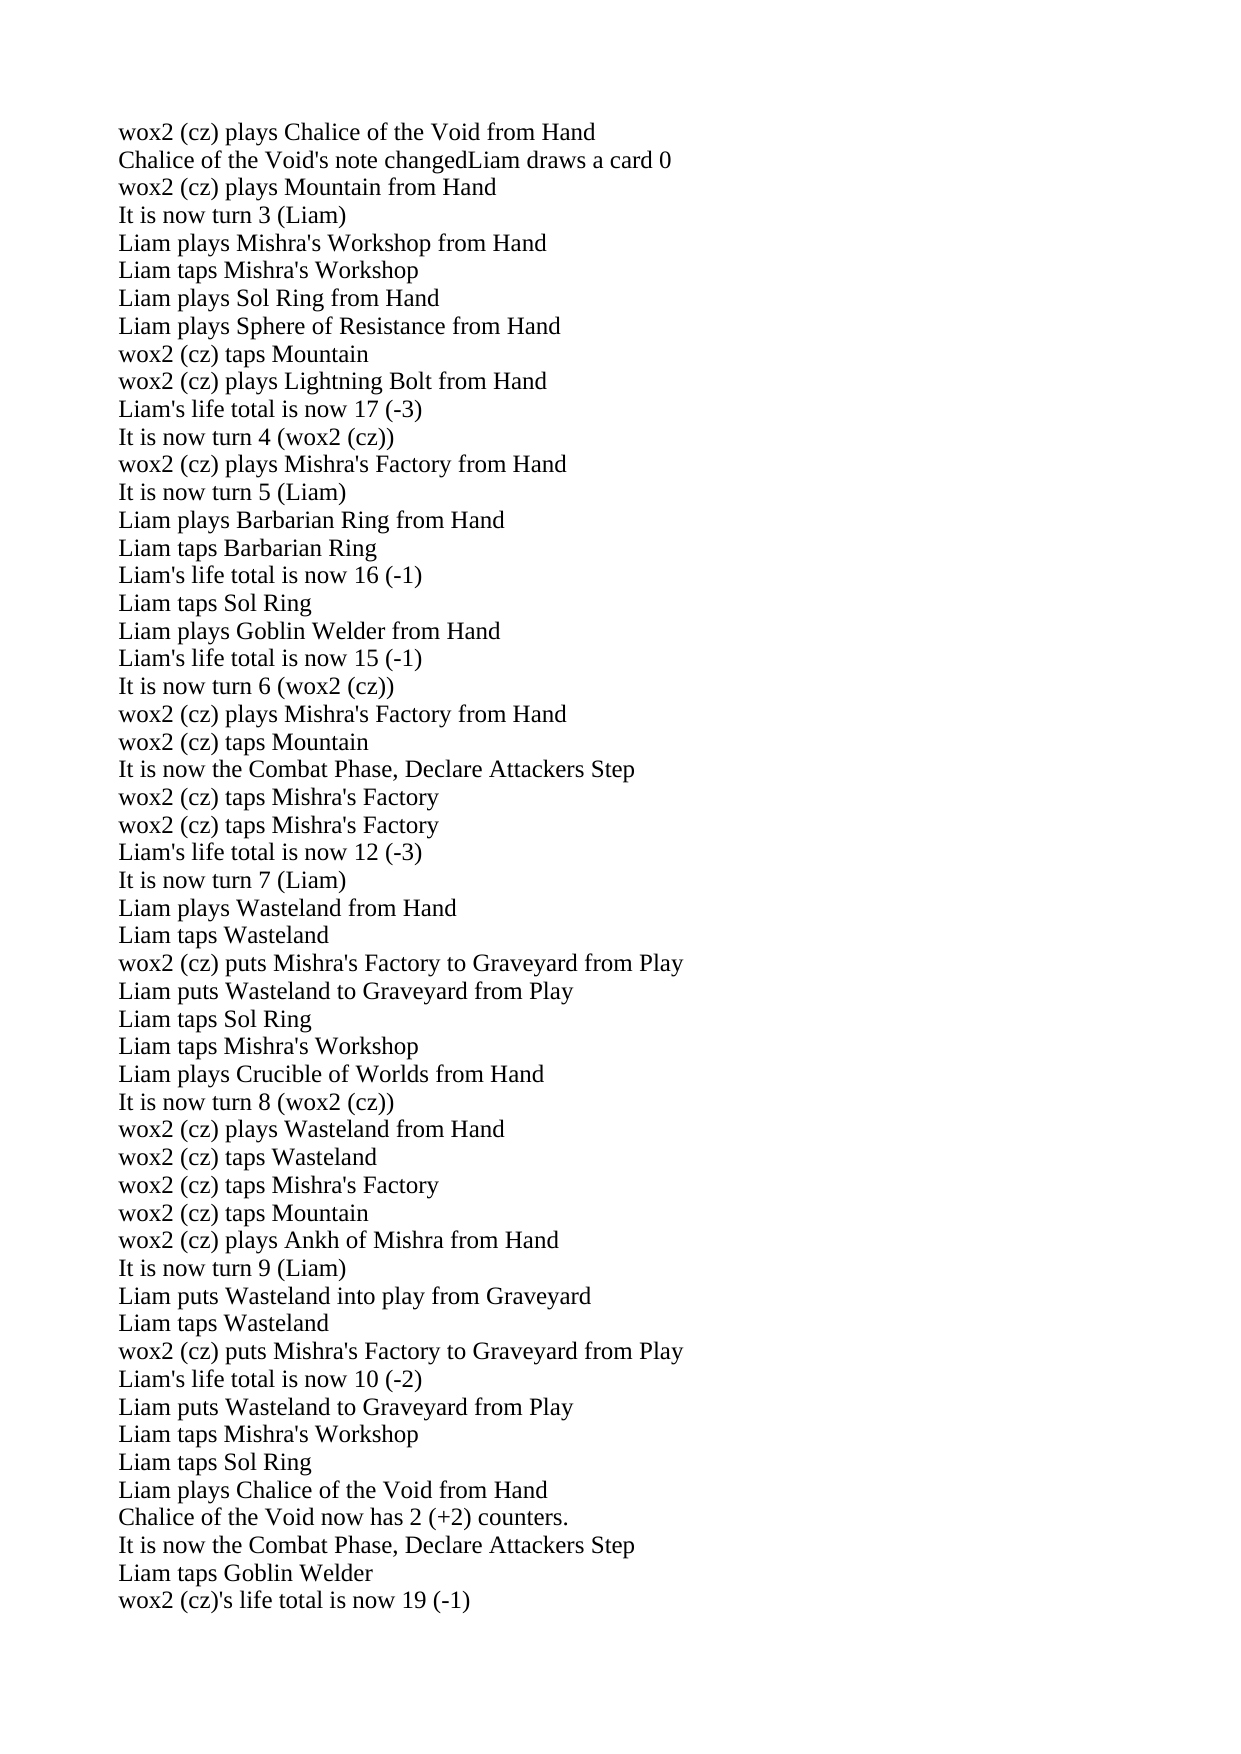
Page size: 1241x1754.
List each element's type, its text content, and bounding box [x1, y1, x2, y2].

text Liam taps Wasteland [118, 922, 1122, 949]
text Liam taps Mishra's Workshop [118, 1032, 1122, 1060]
text Liam plays Chalice of the Void from Hand [118, 1476, 1122, 1503]
text wox2 (cz) puts Mishra's Factory to Graveyard from Play [118, 1337, 1122, 1365]
text Liam taps Barbarian Ring [118, 534, 1122, 561]
text Chalice of the Void's note changedLiam draws a card 0 [118, 146, 1122, 173]
text wox2 (cz) plays Lightning Bolt from Hand [118, 367, 1122, 395]
text Liam plays Crucible of Worlds from Hand [118, 1060, 1122, 1088]
text Liam taps Goblin Welder [118, 1559, 1122, 1587]
text Liam puts Wasteland to Graveyard from Play [118, 1393, 1122, 1420]
text Liam's life total is now 10 (-2) [118, 1365, 1122, 1393]
text wox2 (cz) taps Mountain [118, 1199, 1122, 1226]
text It is now turn 8 (wox2 (cz)) [118, 1088, 1122, 1116]
text Liam taps Wasteland [118, 1309, 1122, 1337]
text It is now turn 4 (wox2 (cz)) [118, 423, 1122, 451]
text It is now turn 9 (Liam) [118, 1254, 1122, 1282]
text Liam plays Sphere of Resistance from Hand [118, 312, 1122, 340]
text Liam taps Sol Ring [118, 589, 1122, 617]
text Liam's life total is now 15 (-1) [118, 644, 1122, 672]
text It is now the Combat Phase, Declare Attackers Step [118, 1531, 1122, 1559]
text wox2 (cz) taps Wasteland [118, 1143, 1122, 1171]
text Liam's life total is now 16 (-1) [118, 561, 1122, 589]
text wox2 (cz) plays Mishra's Factory from Hand [118, 700, 1122, 728]
text Liam plays Sol Ring from Hand [118, 284, 1122, 312]
text wox2 (cz) plays Mishra's Factory from Hand [118, 451, 1122, 478]
text Liam's life total is now 17 (-3) [118, 395, 1122, 423]
text Liam plays Barbarian Ring from Hand [118, 506, 1122, 534]
text wox2 (cz) plays Wasteland from Hand [118, 1116, 1122, 1143]
text Liam plays Wasteland from Hand [118, 894, 1122, 922]
text wox2 (cz) taps Mishra's Factory [118, 1171, 1122, 1199]
text wox2 (cz) taps Mountain [118, 340, 1122, 367]
text It is now turn 7 (Liam) [118, 866, 1122, 894]
text wox2 (cz) plays Chalice of the Void from Hand [118, 118, 1122, 146]
text wox2 (cz) taps Mishra's Factory [118, 811, 1122, 838]
text wox2 (cz)'s life total is now 19 (-1) [118, 1587, 1122, 1614]
text wox2 (cz) puts Mishra's Factory to Graveyard from Play [118, 949, 1122, 977]
text It is now the Combat Phase, Declare Attackers Step [118, 755, 1122, 783]
text It is now turn 6 (wox2 (cz)) [118, 672, 1122, 700]
text Liam plays Mishra's Workshop from Hand [118, 229, 1122, 257]
text Liam taps Mishra's Workshop [118, 257, 1122, 284]
text Liam's life total is now 12 (-3) [118, 838, 1122, 866]
text It is now turn 3 (Liam) [118, 201, 1122, 229]
text It is now turn 5 (Liam) [118, 478, 1122, 506]
text wox2 (cz) taps Mountain [118, 728, 1122, 755]
text Liam puts Wasteland into play from Graveyard [118, 1282, 1122, 1309]
text wox2 (cz) taps Mishra's Factory [118, 783, 1122, 811]
text Liam plays Goblin Welder from Hand [118, 617, 1122, 644]
text Liam puts Wasteland to Graveyard from Play [118, 977, 1122, 1005]
text wox2 (cz) plays Mountain from Hand [118, 173, 1122, 201]
text Liam taps Sol Ring [118, 1005, 1122, 1032]
text Chalice of the Void now has 2 (+2) counters. [118, 1503, 1122, 1531]
text Liam taps Mishra's Workshop [118, 1420, 1122, 1448]
text wox2 (cz) plays Ankh of Mishra from Hand [118, 1226, 1122, 1254]
text Liam taps Sol Ring [118, 1448, 1122, 1476]
